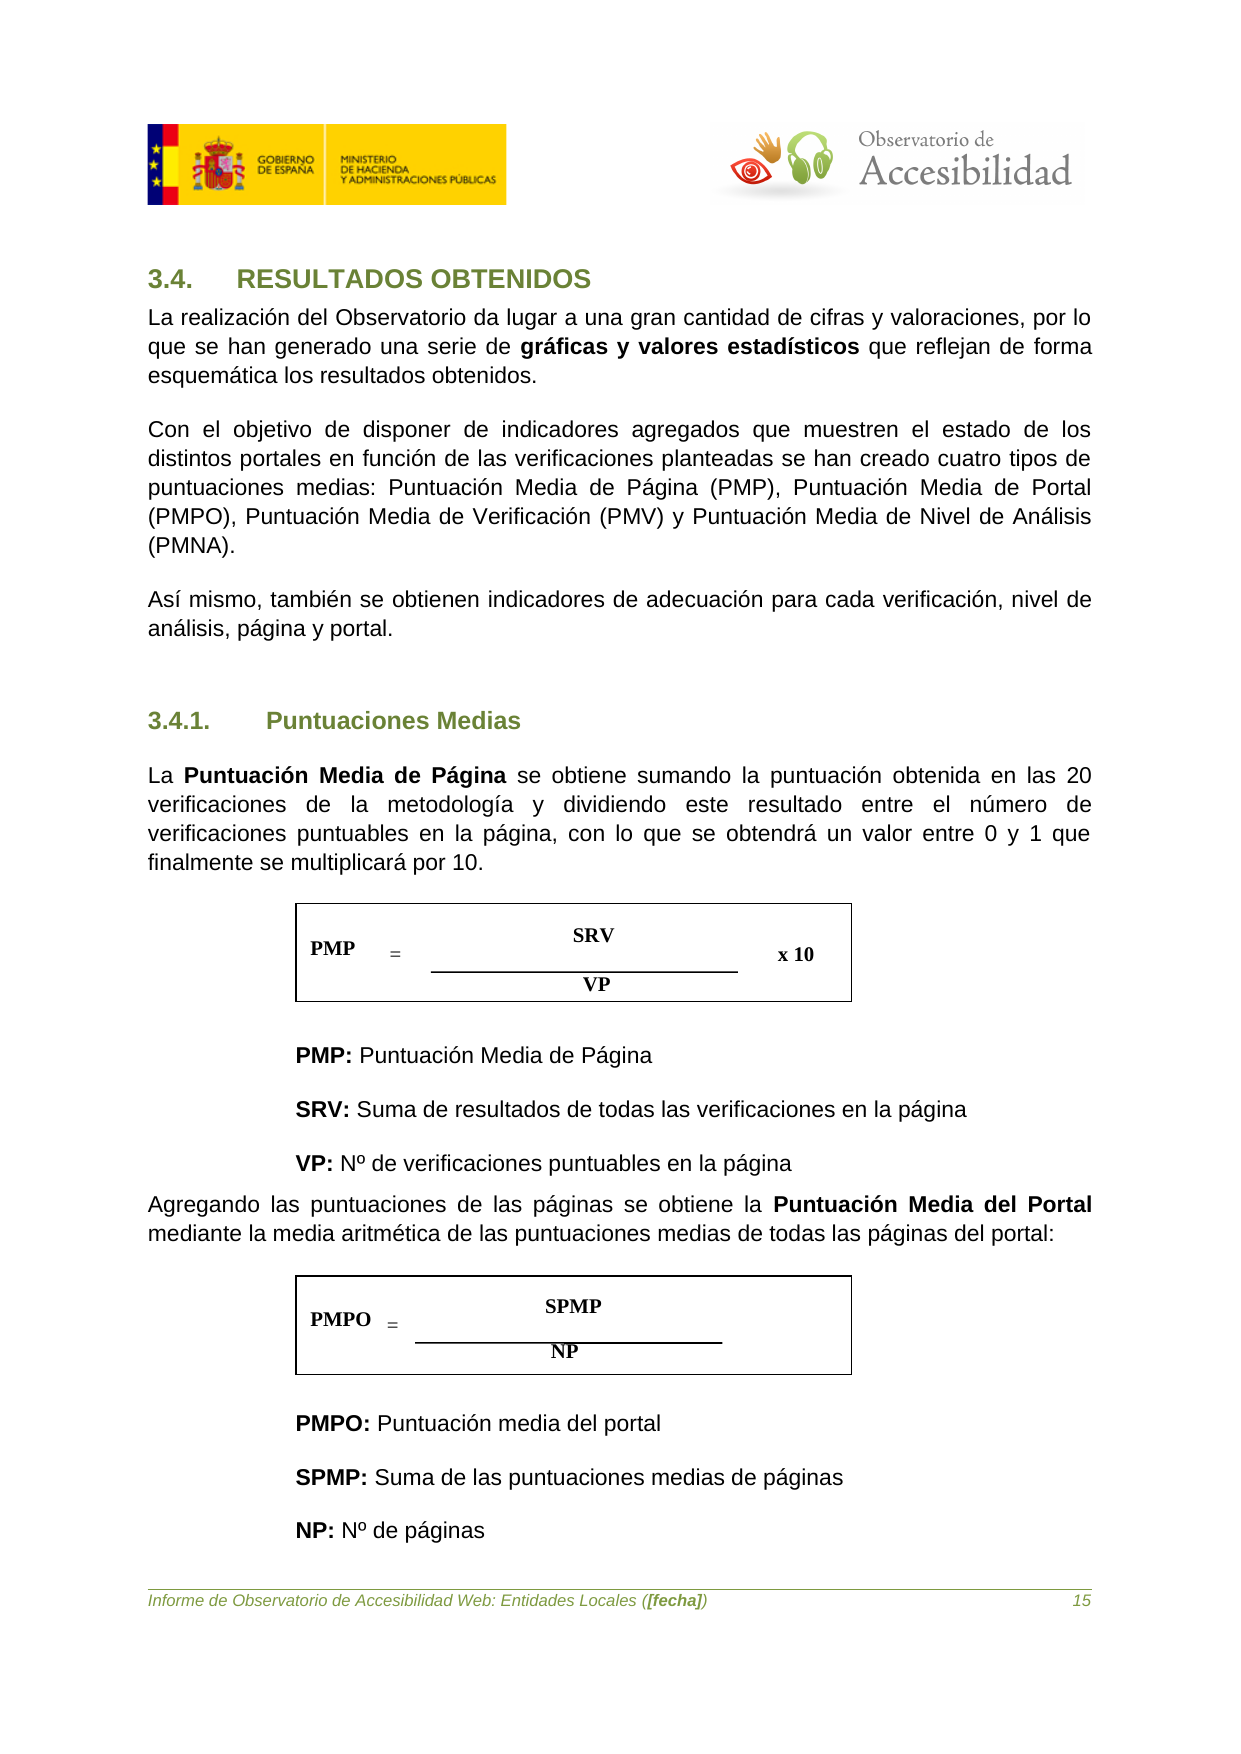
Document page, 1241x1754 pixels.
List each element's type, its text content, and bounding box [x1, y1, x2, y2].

text NP: Nº de páginas [295, 1517, 1092, 1544]
text PMP: Puntuación Media de Página [295, 1042, 1092, 1068]
text SPMP: Suma de las puntuaciones medias de páginas [295, 1463, 1092, 1490]
text Así mismo, también se obtienen indicadores de adecuación para cada verificación, nivel de análisis, página y portal. [148, 586, 1092, 641]
list Puntuaciones Medias [148, 706, 1092, 735]
text Agregando las puntuaciones de las páginas se obtiene la Puntuación Media del Portal mediante la media aritmética de las puntuaciones medias de todas las páginas del portal: [148, 1191, 1092, 1247]
text VP: Nº de verificaciones puntuables en la página [295, 1150, 1092, 1176]
list Resultados obtenidos [148, 263, 1092, 294]
picture [147, 124, 507, 205]
text La Puntuación Media de Página se obtiene sumando la puntuación obtenida en las 20 verificaciones de la metodología y dividiendo este resultado entre el número de verificaciones puntuables en la página, con lo que se obtendrá un valor entre 0 y 1 que finalmente se multiplicará por 10. [148, 762, 1092, 876]
text La realización del Observatorio da lugar a una gran cantidad de cifras y valoraciones, por lo que se han generado una serie de gráficas y valores estadísticos que reflejan de forma esquemática los resultados obtenidos. [148, 304, 1092, 388]
picture [710, 122, 1086, 205]
text Con el objetivo de disponer de indicadores agregados que muestren el estado de los distintos portales en función de las verificaciones planteadas se han creado cuatro tipos de puntuaciones medias: Puntuación Media de Página (PMP), Puntuación Media de Portal (PMPO), Puntuación Media de Verificación (PMV) y Puntuación Media de Nivel de Análisis (PMNA). [148, 416, 1092, 558]
text SRV: Suma de resultados de todas las verificaciones en la página [295, 1096, 1092, 1122]
text PMPO: Puntuación media del portal [295, 1409, 1092, 1436]
